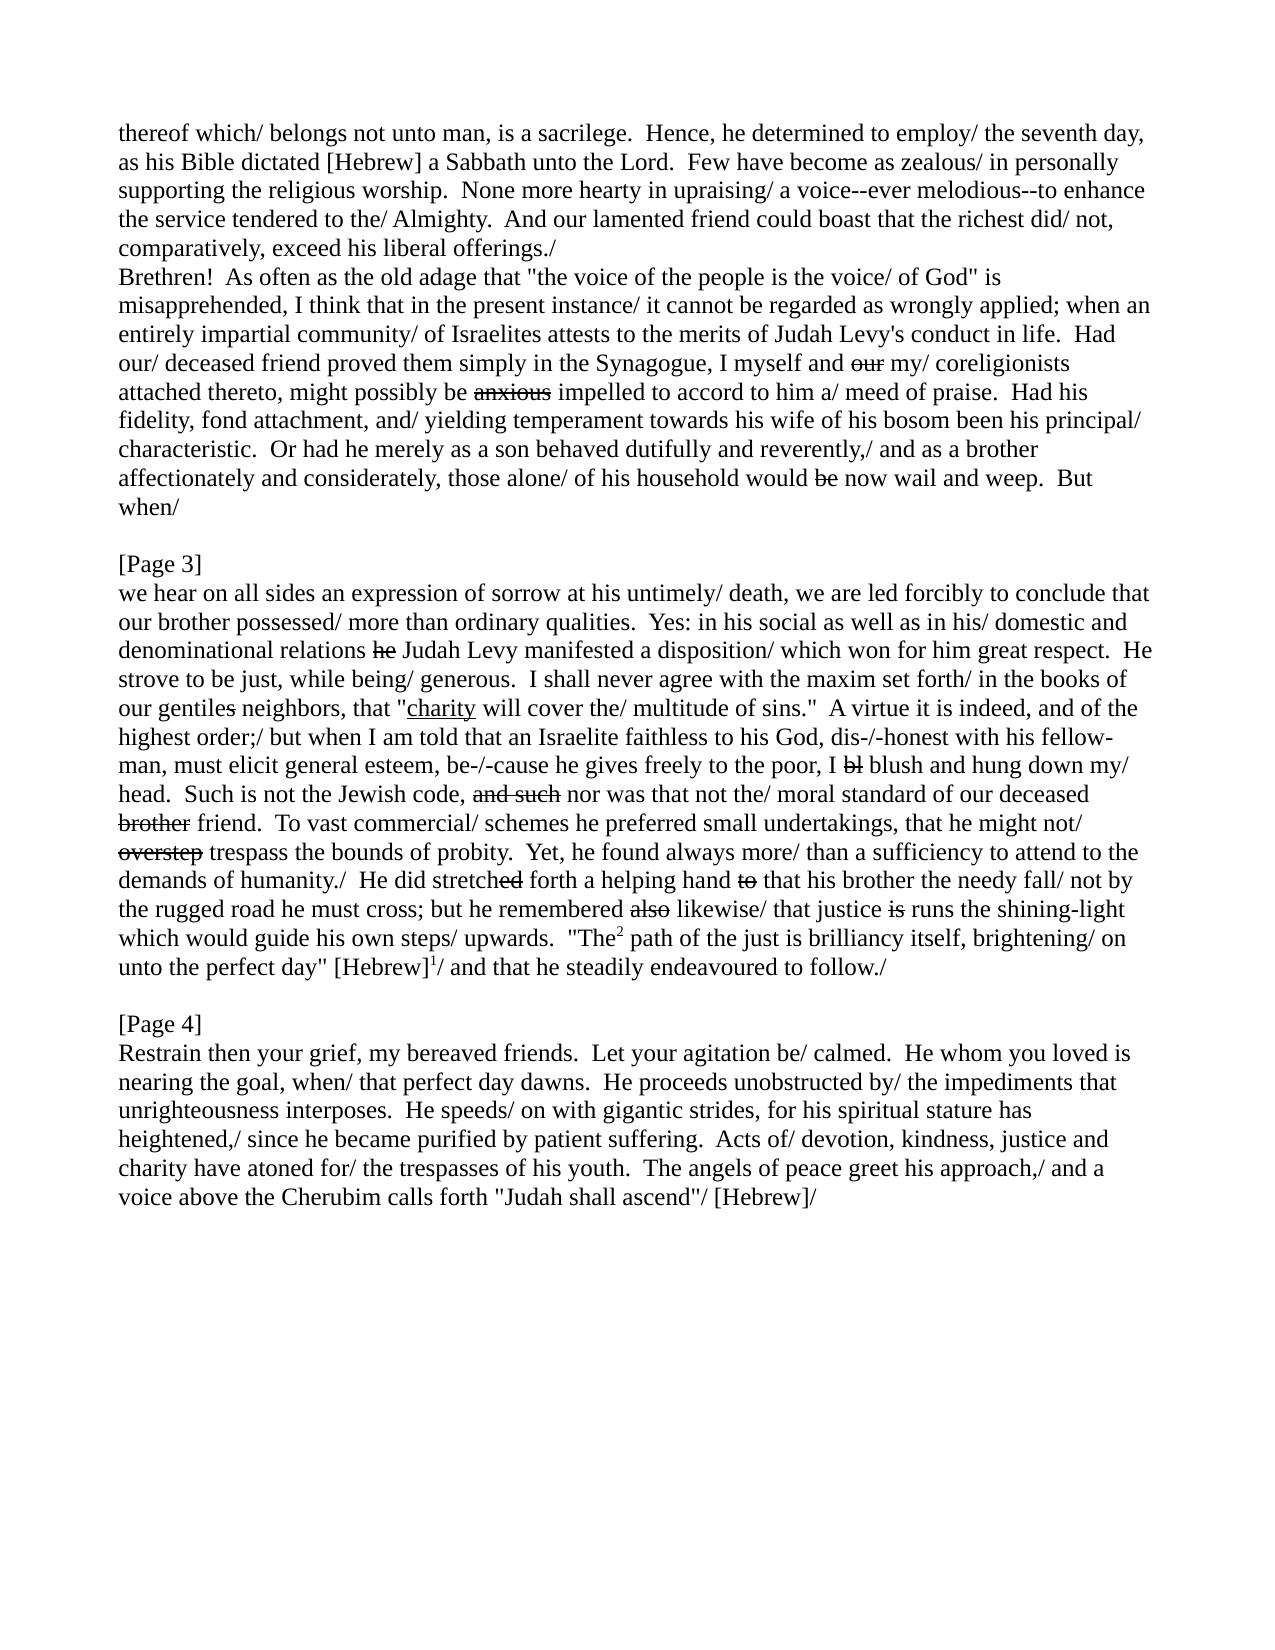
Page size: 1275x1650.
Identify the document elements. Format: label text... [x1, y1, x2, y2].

text Restrain then your grief, my bereaved friends. Let your agitation be/ calmed. He whom you loved is nearing the goal, when/ that perfect day dawns. He proceeds unobstructed by/ the impediments that unrighteousness interposes. He speeds/ on with gigantic strides, for his spiritual stature has heightened,/ since he became purified by patient suffering. Acts of/ devotion, kindness, justice and charity have atoned for/ the trespasses of his youth. The angels of peace greet his approach,/ and a voice above the Cherubim calls forth "Judah shall ascend"/ [Hebrew]/ [118, 1038, 1157, 1211]
text Brethren! As often as the old adage that "the voice of the people is the voice/ of God" is misapprehended, I think that in the present instance/ it cannot be regarded as wrongly applied; when an entirely impartial community/ of Israelites attests to the merits of Judah Levy's conduct in life. Had our/ deceased friend proved them simply in the Synagogue, I myself and our my/ coreligionists attached thereto, might possibly be anxious impelled to accord to him a/ meed of praise. Had his fidelity, fond attachment, and/ yielding temperament towards his wife of his bosom been his principal/ characteristic. Or had he merely as a son behaved dutifully and reverently,/ and as a brother affectionately and considerately, those alone/ of his household would be now wail and weep. But when/ [118, 262, 1157, 521]
text thereof which/ belongs not unto man, is a sacrilege. Hence, he determined to employ/ the seventh day, as his Bible dictated [Hebrew] a Sabbath unto the Lord. Few have become as zealous/ in personally supporting the religious worship. None more hearty in upraising/ a voice--ever melodious--to enhance the service tendered to the/ Almighty. And our lamented friend could boast that the richest did/ not, comparatively, exceed his liberal offerings./ [118, 118, 1157, 262]
text [Page 4] [118, 1009, 1157, 1038]
text [Page 3] [118, 549, 1157, 578]
text we hear on all sides an expression of sorrow at his untimely/ death, we are led forcibly to conclude that our brother possessed/ more than ordinary qualities. Yes: in his social as well as in his/ domestic and denominational relations he Judah Levy manifested a disposition/ which won for him great respect. He strove to be just, while being/ generous. I shall never agree with the maxim set forth/ in the books of our gentiles neighbors, that "charity will cover the/ multitude of sins." A virtue it is indeed, and of the highest order;/ but when I am told that an Israelite faithless to his God, dis-/-honest with his fellow-man, must elicit general esteem, be-/-cause he gives freely to the poor, I bl blush and hung down my/ head. Such is not the Jewish code, and such nor was that not the/ moral standard of our deceased brother friend. To vast commercial/ schemes he preferred small undertakings, that he might not/ overstep trespass the bounds of probity. Yet, he found always more/ than a sufficiency to attend to the demands of humanity./ He did stretched forth a helping hand to that his brother the needy fall/ not by the rugged road he must cross; but he remembered also likewise/ that justice is runs the shining-light which would guide his own steps/ upwards. "The2 path of the just is brilliancy itself, brightening/ on unto the perfect day" [Hebrew]1/ and that he steadily endeavoured to follow./ [118, 578, 1157, 981]
